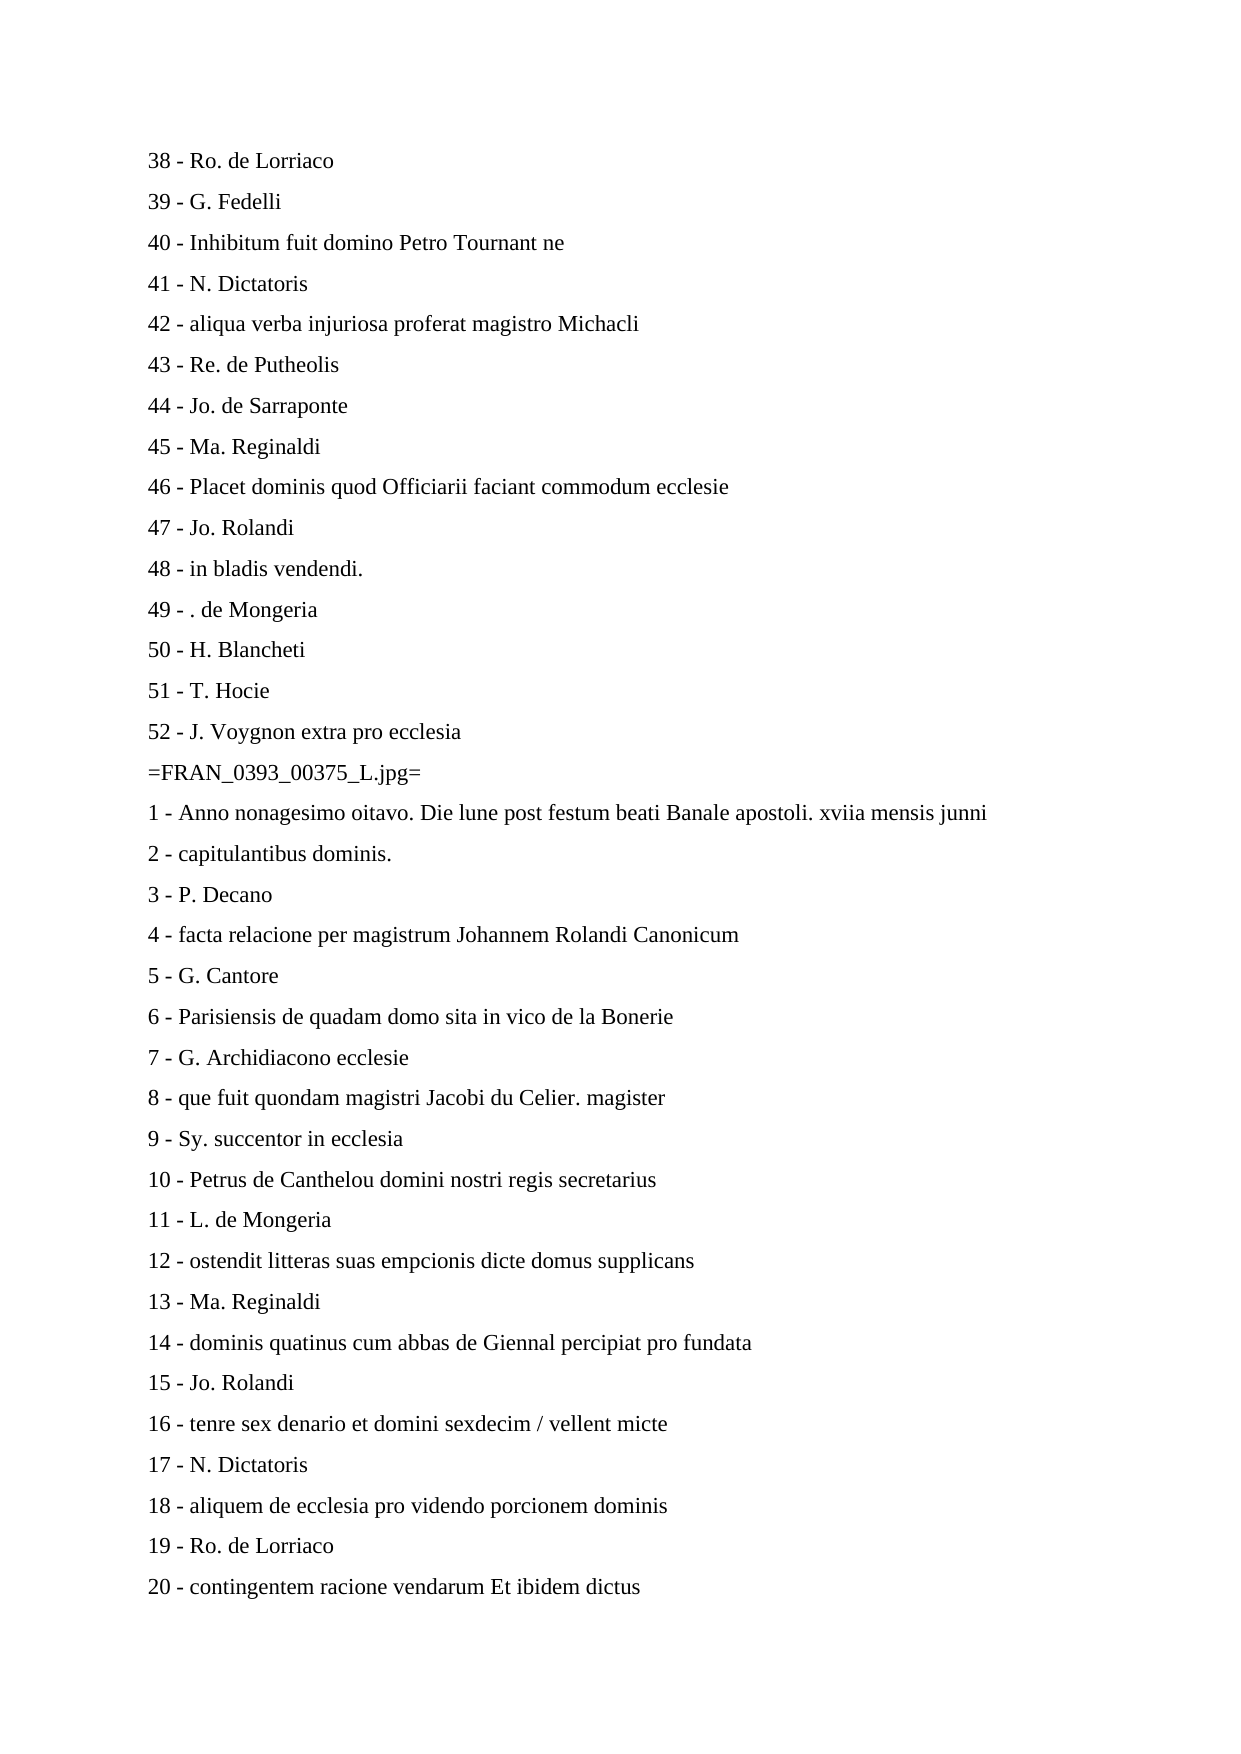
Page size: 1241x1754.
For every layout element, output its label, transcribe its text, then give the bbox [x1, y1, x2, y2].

text 5 - G. Cantore [148, 962, 1093, 988]
text 48 - in bladis vendendi. [148, 555, 1093, 581]
text 10 - Petrus de Canthelou domini nostri regis secretarius [148, 1166, 1093, 1192]
text 8 - que fuit quondam magistri Jacobi du Celier. magister [148, 1084, 1093, 1111]
text 43 - Re. de Putheolis [148, 351, 1093, 378]
text 14 - dominis quatinus cum abbas de Giennal percipiat pro fundata [148, 1329, 1093, 1355]
text 47 - Jo. Rolandi [148, 514, 1093, 541]
text 44 - Jo. de Sarraponte [148, 392, 1093, 418]
text 11 - L. de Mongeria [148, 1207, 1093, 1233]
text 17 - N. Dictatoris [148, 1451, 1093, 1477]
text 18 - aliquem de ecclesia pro videndo porcionem dominis [148, 1492, 1093, 1518]
text 7 - G. Archidiacono ecclesie [148, 1044, 1093, 1070]
text 50 - H. Blancheti [148, 636, 1093, 663]
text 42 - aliqua verba injuriosa proferat magistro Michacli [148, 311, 1093, 337]
text 2 - capitulantibus dominis. [148, 840, 1093, 866]
text 39 - G. Fedelli [148, 188, 1093, 215]
text 13 - Ma. Reginaldi [148, 1288, 1093, 1314]
text 45 - Ma. Reginaldi [148, 433, 1093, 459]
text 20 - contingentem racione vendarum Et ibidem dictus [148, 1573, 1093, 1599]
text 46 - Placet dominis quod Officiarii faciant commodum ecclesie [148, 473, 1093, 500]
text 52 - J. Voygnon extra pro ecclesia [148, 718, 1093, 744]
text 49 - . de Mongeria [148, 596, 1093, 622]
text 9 - Sy. succentor in ecclesia [148, 1125, 1093, 1151]
text 38 - Ro. de Lorriaco [148, 148, 1093, 174]
text 12 - ostendit litteras suas empcionis dicte domus supplicans [148, 1247, 1093, 1274]
text 41 - N. Dictatoris [148, 270, 1093, 296]
text =FRAN_0393_00375_L.jpg= [148, 758, 1093, 785]
text 51 - T. Hocie [148, 677, 1093, 703]
text 1 - Anno nonagesimo oitavo. Die lune post festum beati Banale apostoli. xviia mensis junni [148, 799, 1093, 826]
text 15 - Jo. Rolandi [148, 1369, 1093, 1396]
text 4 - facta relacione per magistrum Johannem Rolandi Canonicum [148, 921, 1093, 948]
text 40 - Inhibitum fuit domino Petro Tournant ne [148, 229, 1093, 255]
text 3 - P. Decano [148, 881, 1093, 907]
text 19 - Ro. de Lorriaco [148, 1532, 1093, 1559]
text 16 - tenre sex denario et domini sexdecim / vellent micte [148, 1410, 1093, 1437]
text 6 - Parisiensis de quadam domo sita in vico de la Bonerie [148, 1003, 1093, 1029]
